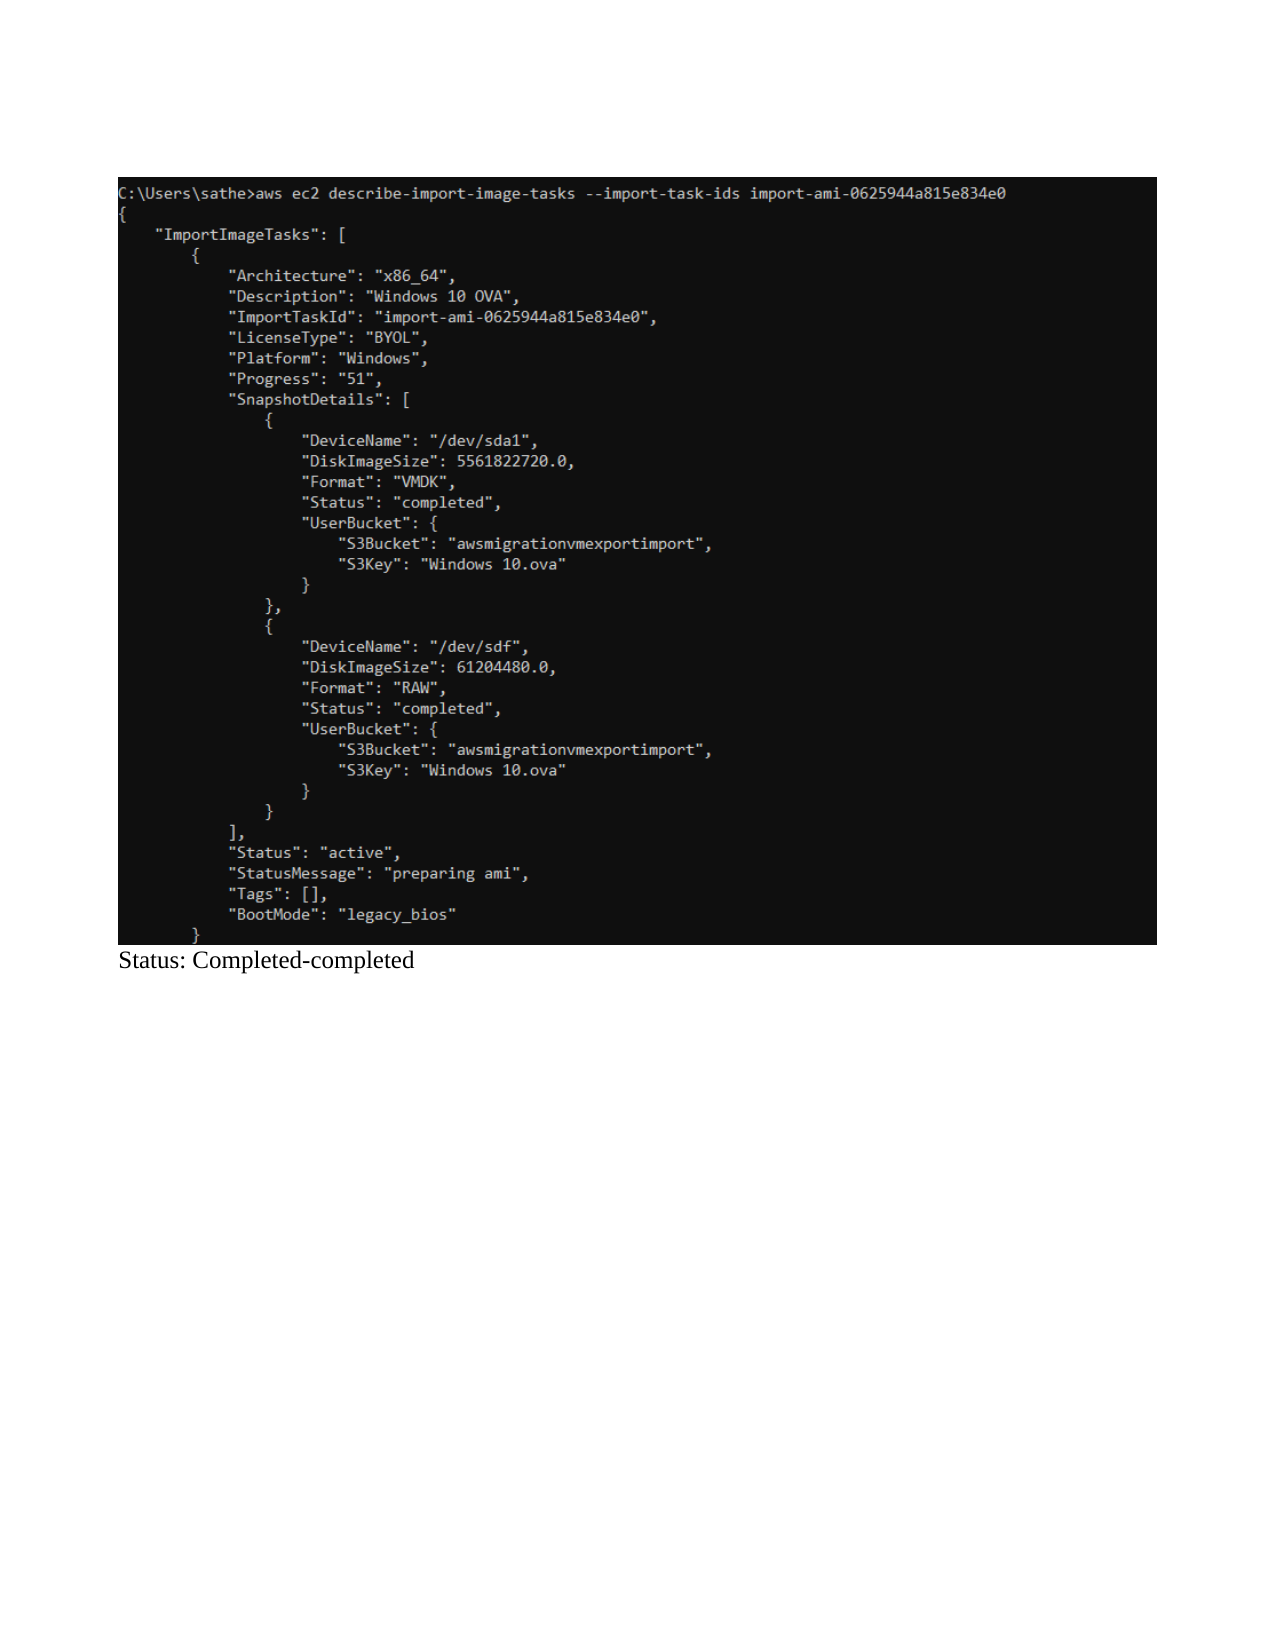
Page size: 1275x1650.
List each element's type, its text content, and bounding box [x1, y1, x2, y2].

text Status: Completed-completed [118, 945, 1157, 973]
picture [118, 177, 1157, 945]
